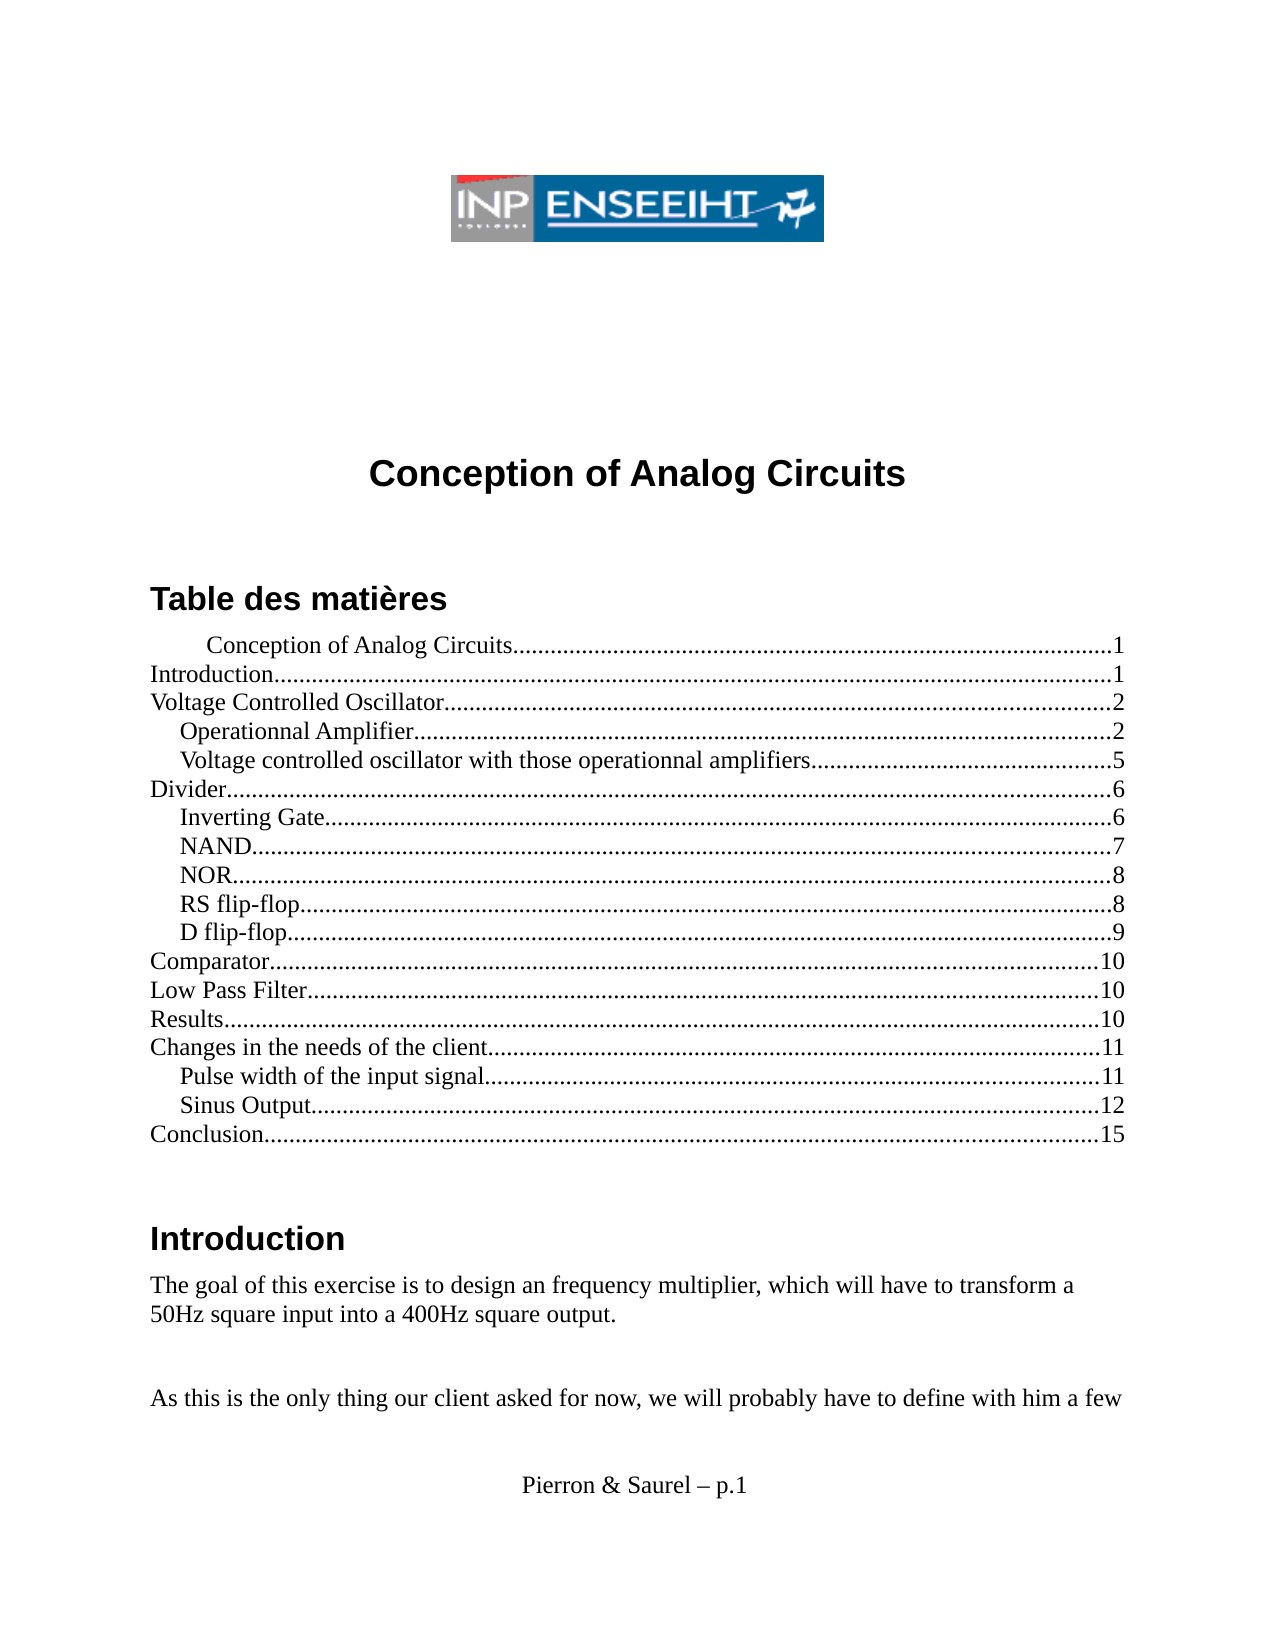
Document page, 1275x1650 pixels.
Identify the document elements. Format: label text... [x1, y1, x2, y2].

text As this is the only thing our client asked for now, we will probably have to define with him a few [150, 1383, 1125, 1412]
text Conclusion 15 [150, 1119, 1125, 1147]
picture [663, 191, 686, 218]
subtitle Table des matières [150, 579, 1125, 617]
text Sinus Output 12 [179, 1090, 1125, 1119]
text D flip-flop 9 [179, 917, 1125, 946]
text Inverting Gate 6 [179, 802, 1125, 831]
picture [690, 190, 695, 218]
picture [701, 188, 816, 229]
text Introduction 1 [150, 659, 1125, 687]
title Conception of Analog Circuits [150, 365, 1125, 495]
text Voltage Controlled Oscillator 2 [150, 687, 1125, 716]
picture [609, 190, 633, 218]
text Operationnal Amplifier 2 [179, 716, 1125, 745]
text NAND 7 [179, 831, 1125, 860]
text RS flip-flop 8 [179, 889, 1125, 917]
text NOR 8 [179, 860, 1125, 889]
text Changes in the needs of the client 11 [150, 1032, 1125, 1061]
picture [637, 191, 659, 218]
text Voltage controlled oscillator with those operationnal amplifiers 5 [179, 745, 1125, 774]
text The goal of this exercise is to design an frequency multiplier, which will have to transform a 50Hz square input into a 400Hz square output. [150, 1270, 1125, 1328]
text Conception of Analog Circuits 1 [150, 630, 1125, 659]
text Pulse width of the input signal 11 [179, 1061, 1125, 1090]
picture [548, 191, 571, 218]
text Divider 6 [150, 774, 1125, 802]
text Results 10 [150, 1004, 1125, 1032]
picture [548, 223, 758, 227]
picture [451, 175, 535, 242]
picture [574, 190, 605, 218]
text Low Pass Filter 10 [150, 975, 1125, 1004]
subtitle Introduction [150, 1219, 1125, 1258]
text Comparator 10 [150, 946, 1125, 975]
